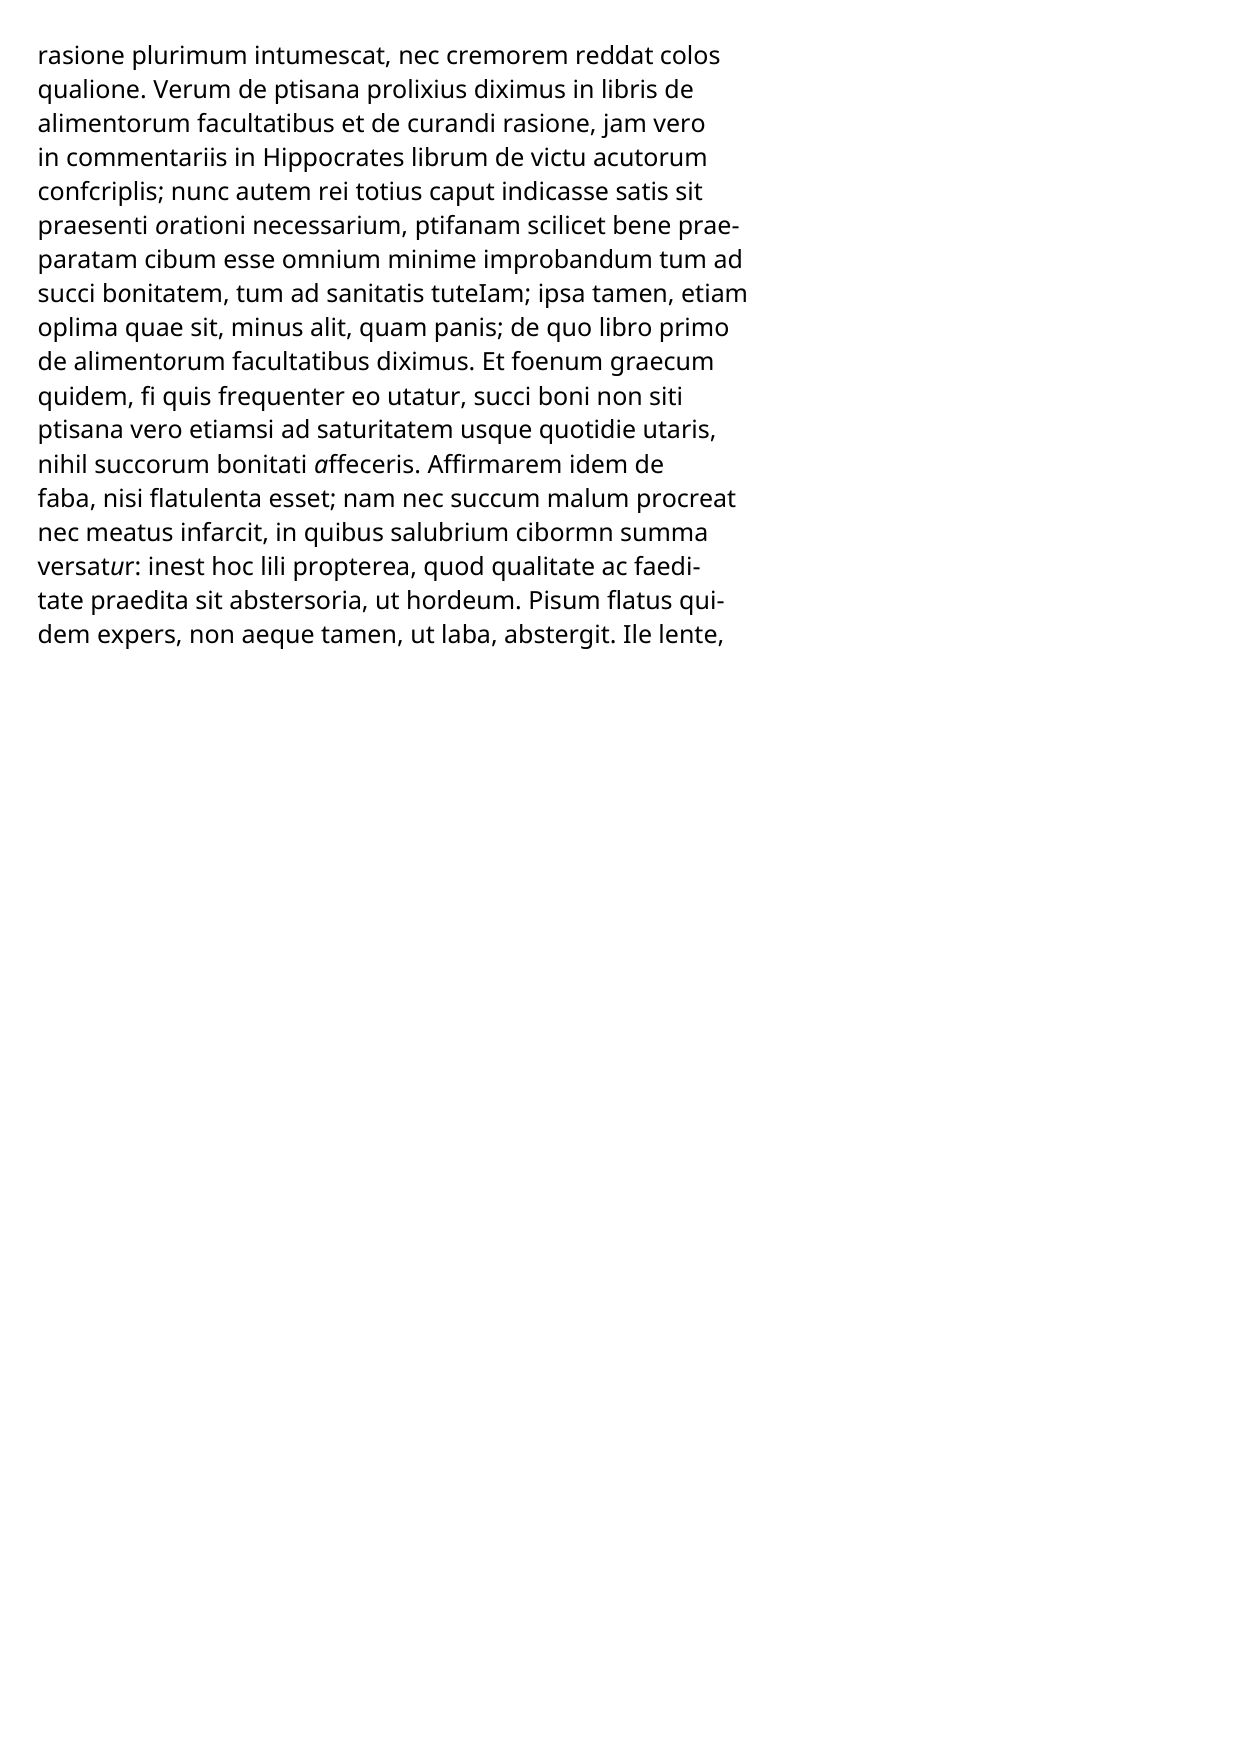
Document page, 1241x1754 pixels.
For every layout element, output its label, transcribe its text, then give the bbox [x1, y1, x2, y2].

text rasione plurimum intumescat, nec cremorem reddat colos qualione. Verum de ptisana prolixius diximus in libris de alimentorum facultatibus et de curandi rasione, jam vero in commentariis in Hippocrates librum de victu acutorum confcriplis; nunc autem rei totius caput indicasse satis sit praesenti orationi necessarium, ptifanam scilicet bene prae- paratam cibum esse omnium minime improbandum tum ad succi bonitatem, tum ad sanitatis tuteIam; ipsa tamen, etiam oplima quae sit, minus alit, quam panis; de quo libro primo de alimentorum facultatibus diximus. Et foenum graecum quidem, fi quis frequenter eo utatur, succi boni non siti ptisana vero etiamsi ad saturitatem usque quotidie utaris, nihil succorum bonitati affeceris. Affirmarem idem de faba, nisi flatulenta esset; nam nec succum malum procreat nec meatus infarcit, in quibus salubrium cibormn summa versatur: inest hoc lili propterea, quod qualitate ac faedi- tate praedita sit abstersoria, ut hordeum. Pisum flatus qui- dem expers, non aeque tamen, ut laba, abstergit. Ile lente, [37, 37, 1203, 651]
